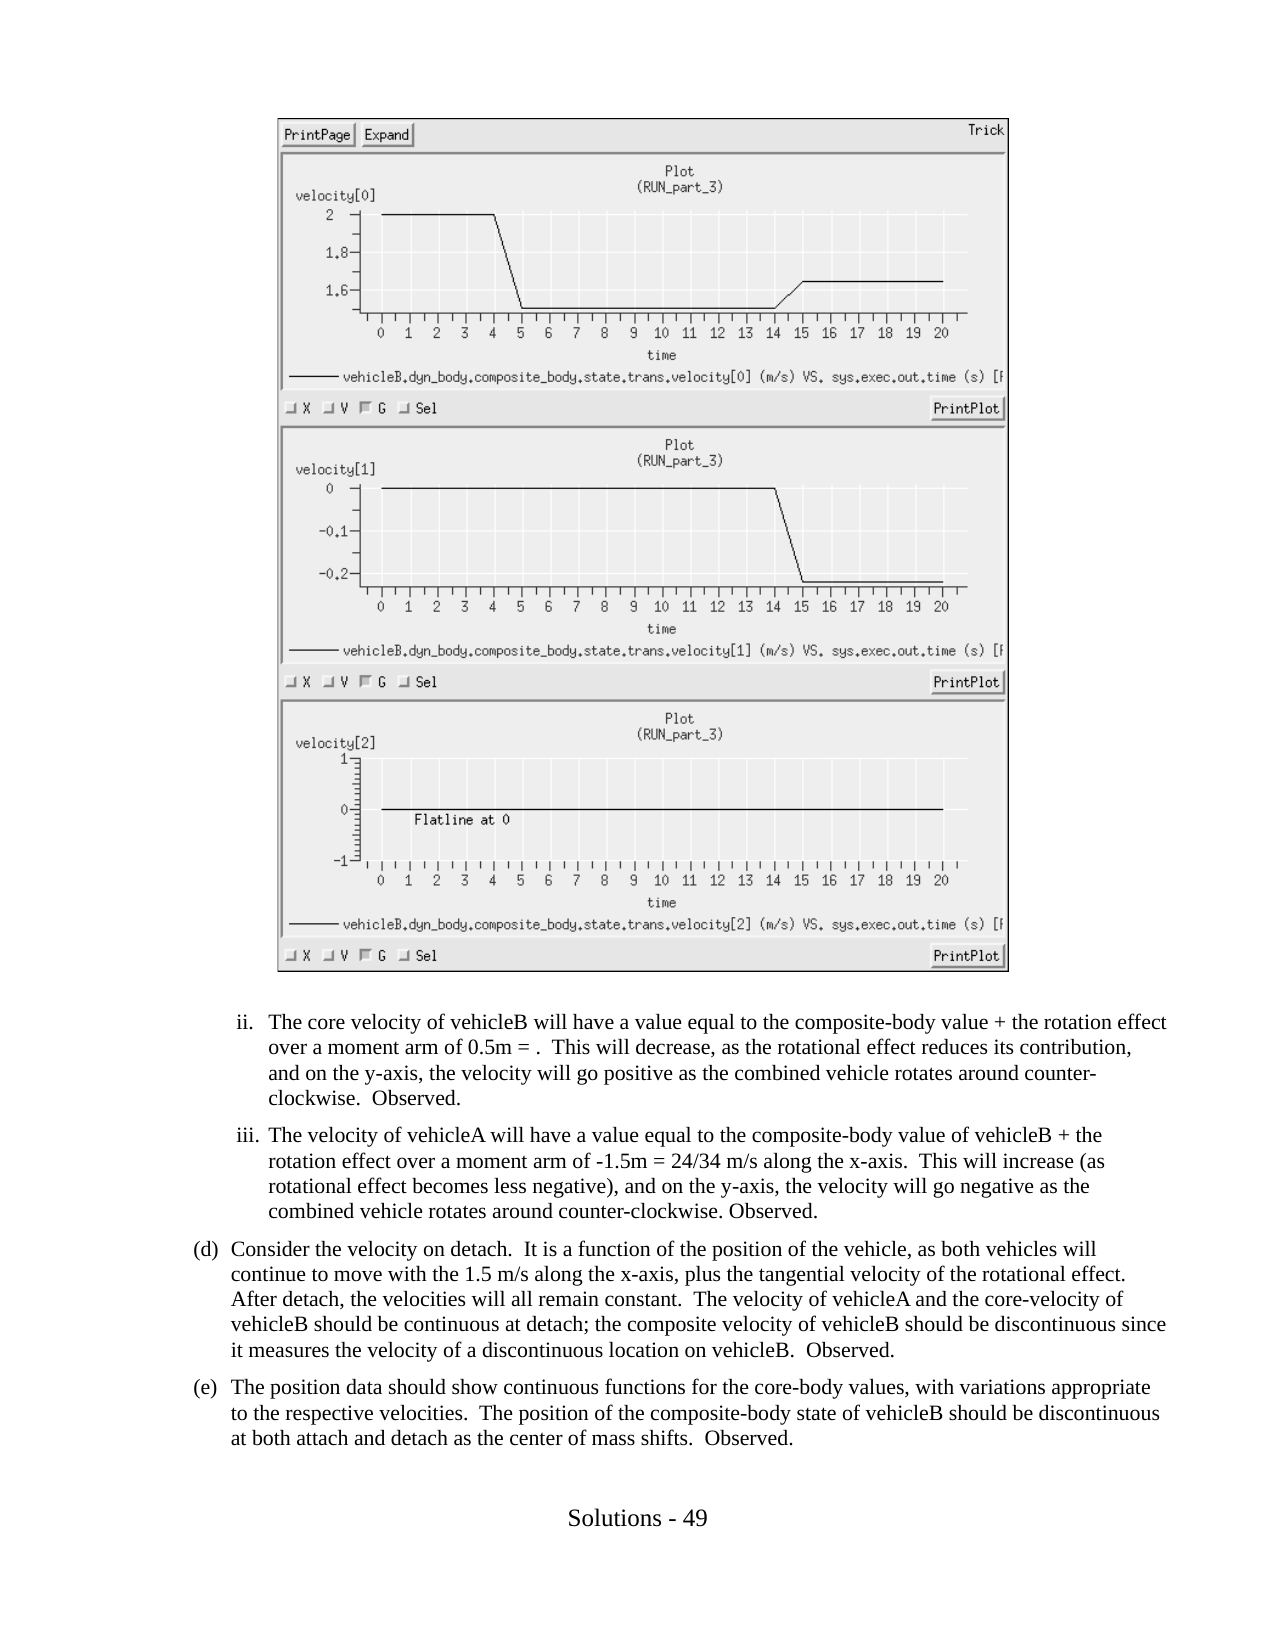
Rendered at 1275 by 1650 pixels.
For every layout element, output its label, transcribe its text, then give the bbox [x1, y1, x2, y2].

picture [277, 118, 1009, 972]
list The core velocity of vehicleB will have a value equal to the composite-body value + the rotation effect over a moment arm of 0.5m = . This will decrease, as the rotational effect reduces its contribution, and on the y-axis, the velocity will go positive as the combined vehicle rotates around counter-clockwise. Observed. [231, 1009, 1168, 1110]
list Consider the velocity on detach. It is a function of the position of the vehicle, as both vehicles will continue to move with the 1.5 m/s along the x-axis, plus the tangential velocity of the rotational effect. After detach, the velocities will all remain constant. The velocity of vehicleA and the core-velocity of vehicleB should be continuous at detach; the composite velocity of vehicleB should be discontinuous since it measures the velocity of a discontinuous location on vehicleB. Observed. [193, 1236, 1168, 1362]
list The velocity of vehicleA will have a value equal to the composite-body value of vehicleB + the rotation effect over a moment arm of -1.5m = 24/34 m/s along the x-axis. This will increase (as rotational effect becomes less negative), and on the y-axis, the velocity will go negative as the combined vehicle rotates around counter-clockwise. Observed. [231, 1122, 1168, 1223]
list The position data should show continuous functions for the core-body values, with variations appropriate to the respective velocities. The position of the composite-body state of vehicleB should be discontinuous at both attach and detach as the center of mass shifts. Observed. [193, 1374, 1168, 1450]
